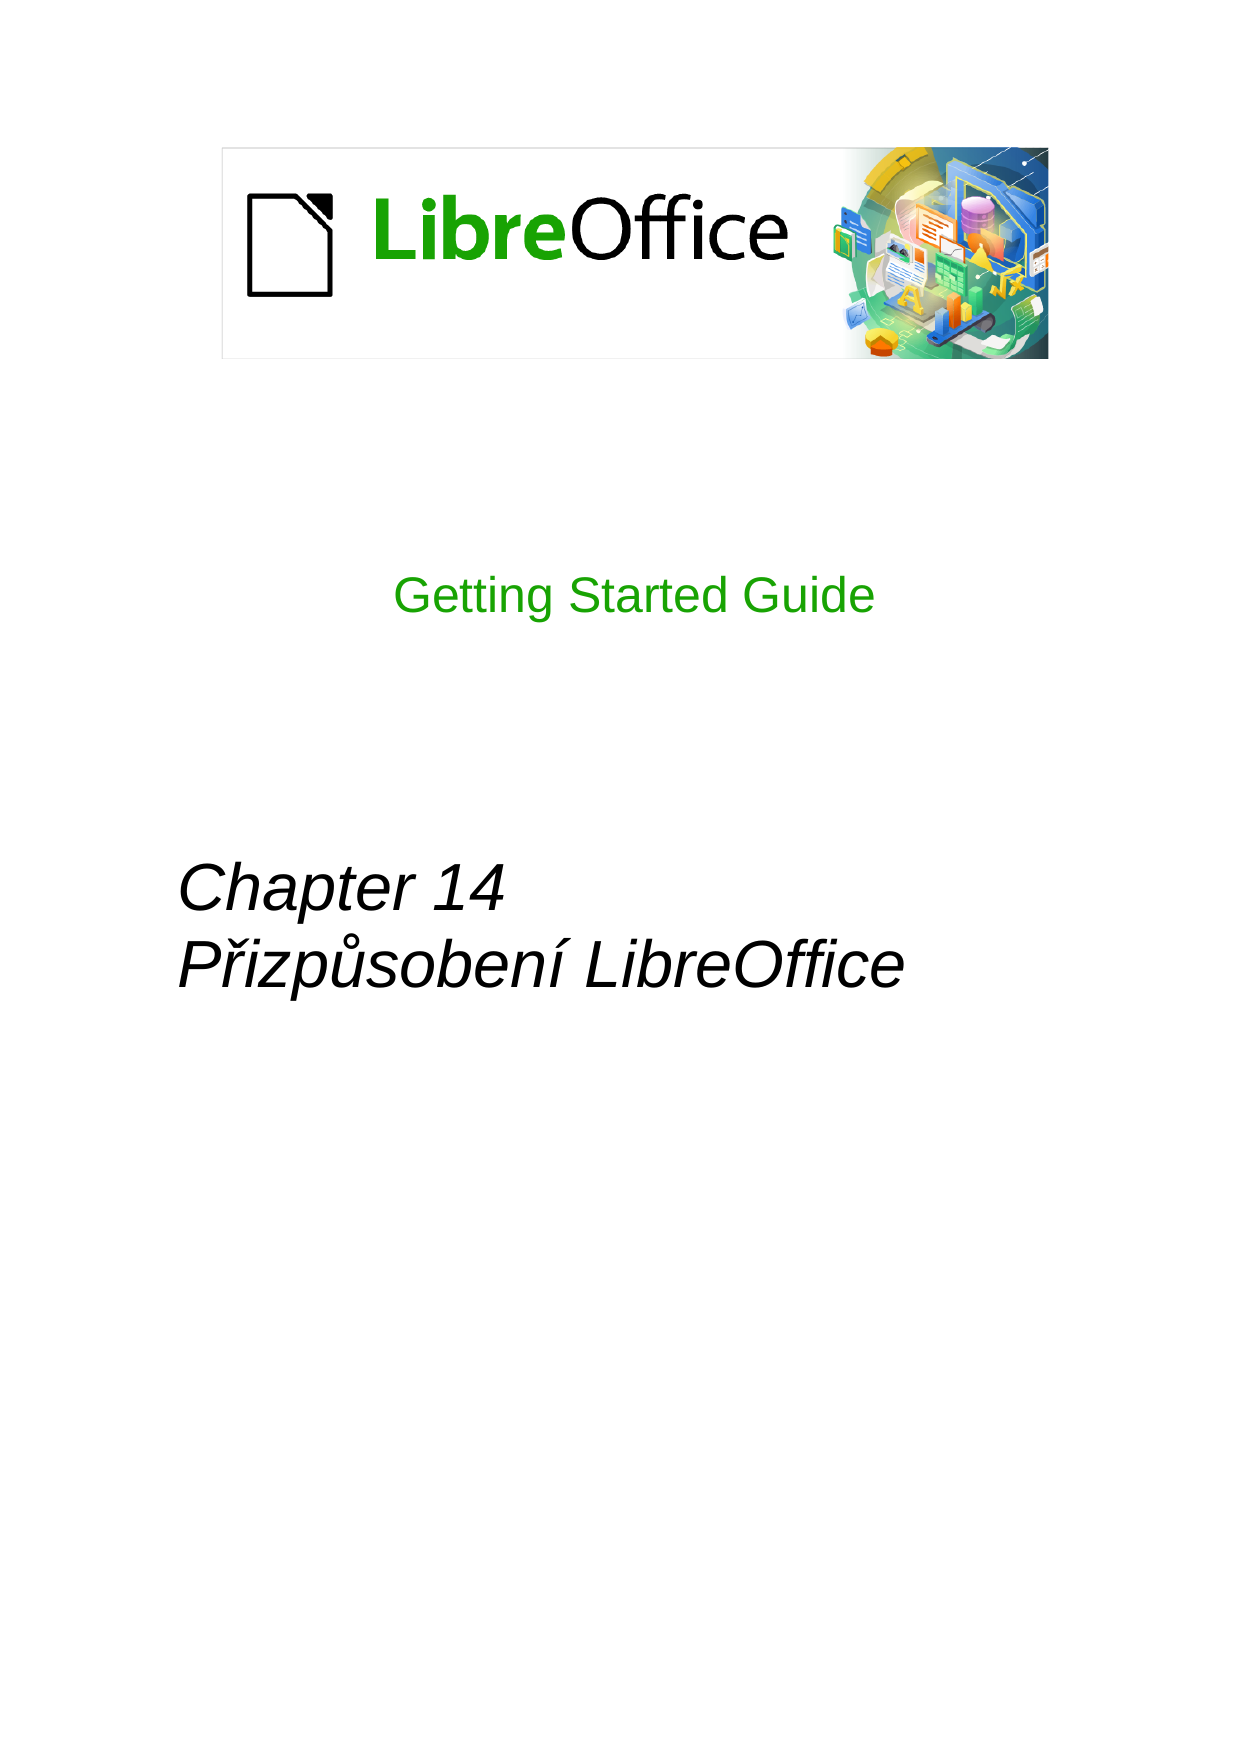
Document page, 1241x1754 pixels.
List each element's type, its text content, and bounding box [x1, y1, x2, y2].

text Začínáme s programem LibreOffice [177, 566, 1093, 623]
picture [221, 147, 1049, 359]
title Chapter 14 Přizpůsobení LibreOffice [177, 848, 1093, 1002]
